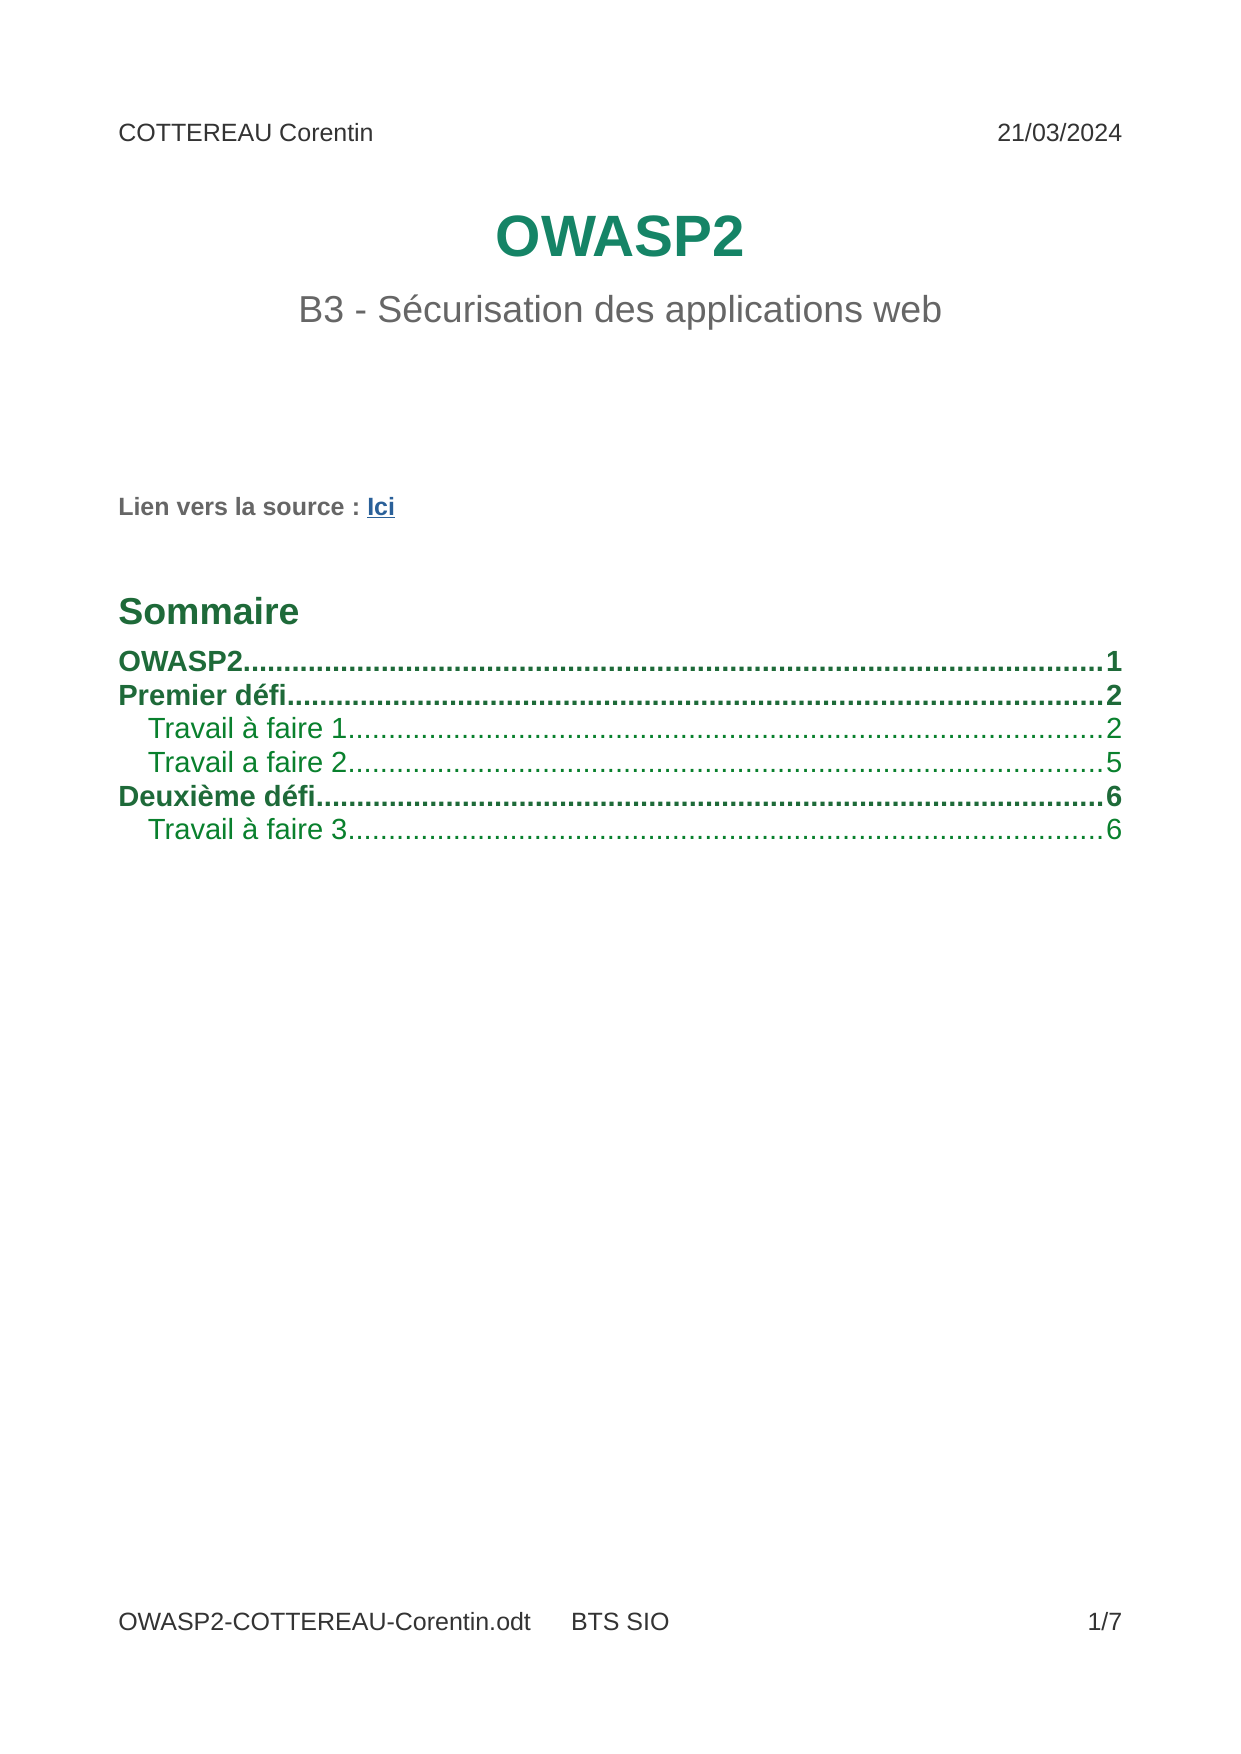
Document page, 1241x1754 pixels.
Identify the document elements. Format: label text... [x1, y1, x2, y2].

text Lien vers la source : Ici [118, 492, 1122, 521]
text Travail a faire 2 5 [148, 745, 1122, 779]
subtitle B3 - Sécurisation des applications web [118, 287, 1122, 331]
text Travail à faire 3 6 [148, 812, 1122, 846]
text Deuxième défi 6 [118, 779, 1122, 812]
text Travail à faire 1 2 [148, 712, 1122, 745]
text OWASP2 1 [118, 644, 1122, 678]
title OWASP2 [118, 201, 1122, 268]
text Premier défi 2 [118, 678, 1122, 712]
subtitle Sommaire [118, 589, 1122, 632]
